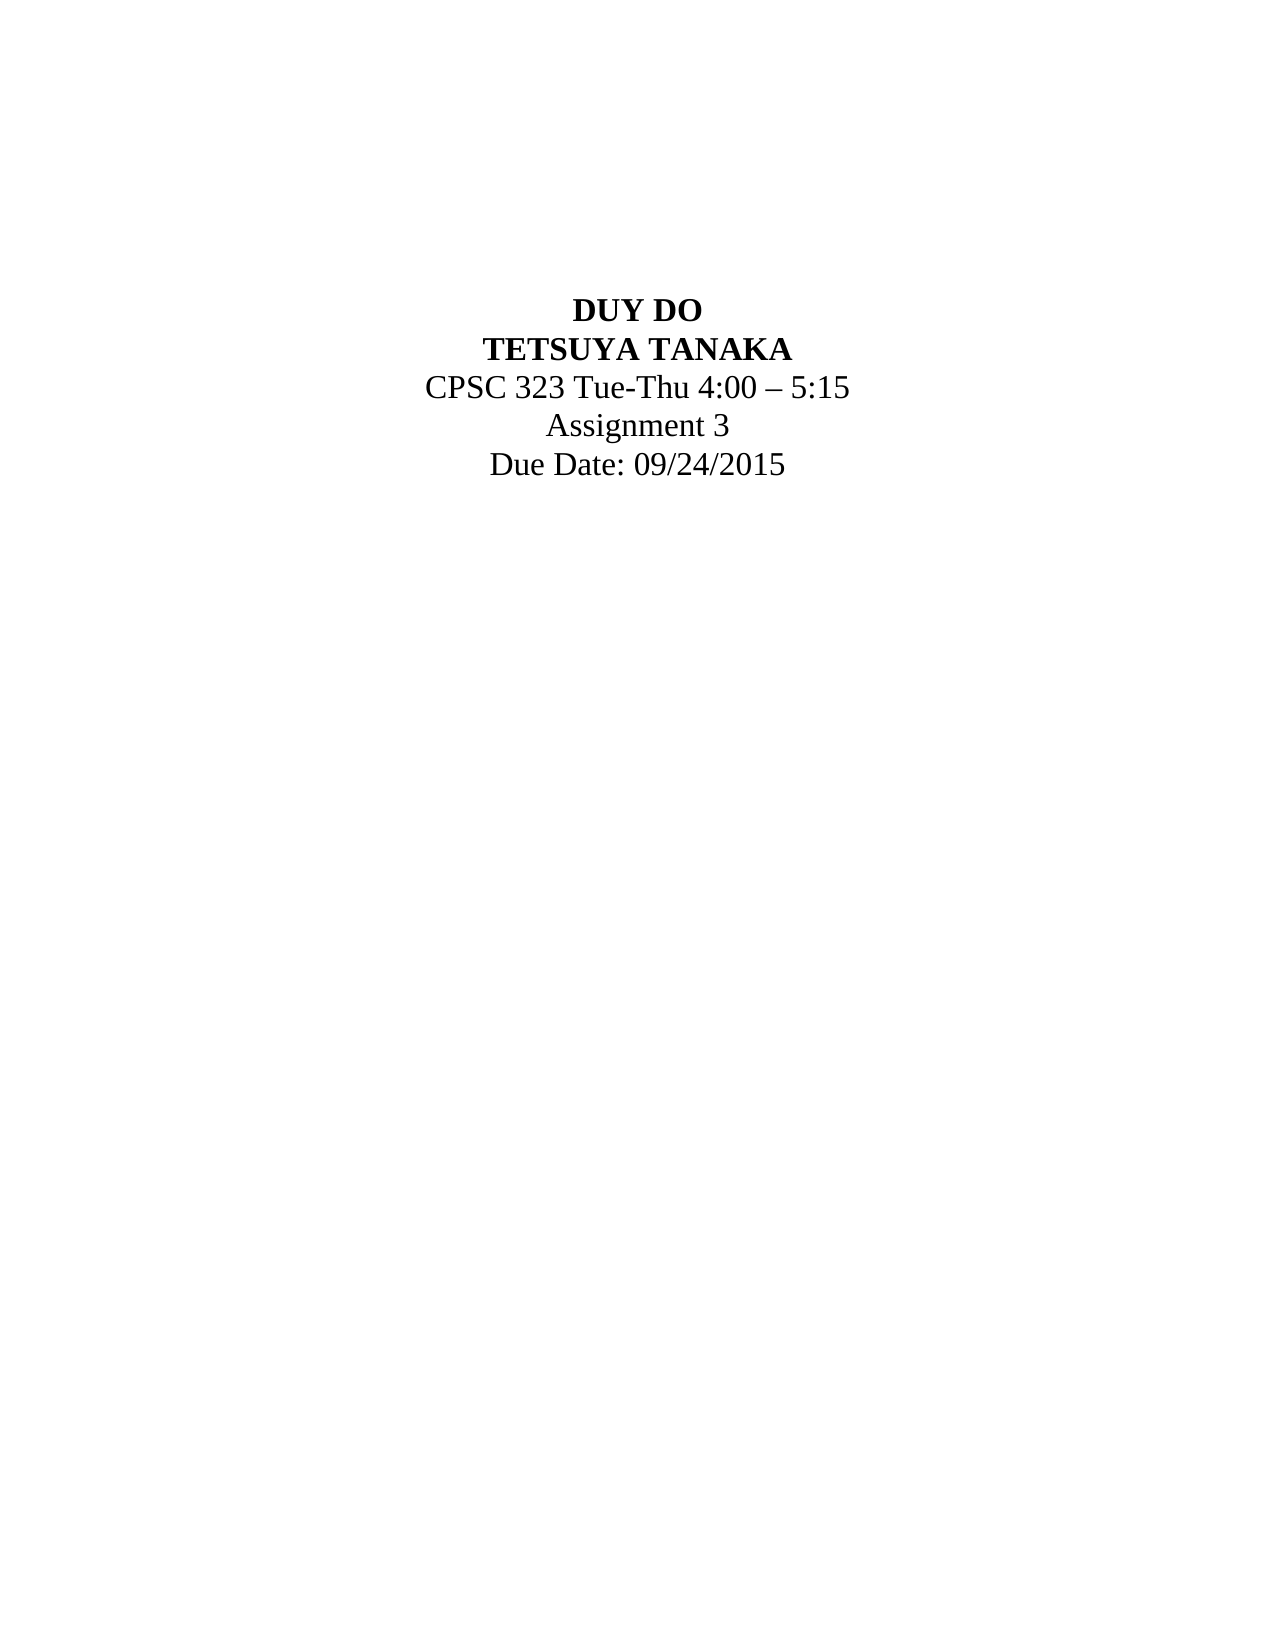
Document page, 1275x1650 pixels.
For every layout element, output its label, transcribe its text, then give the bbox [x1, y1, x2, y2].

text CPSC 323 Tue-Thu 4:00 – 5:15 [118, 367, 1157, 406]
text Due Date: 09/24/2015 [118, 444, 1157, 482]
text TETSUYA TANAKA [118, 329, 1157, 367]
text Assignment 3 [118, 406, 1157, 444]
text DUY DO [118, 291, 1157, 329]
